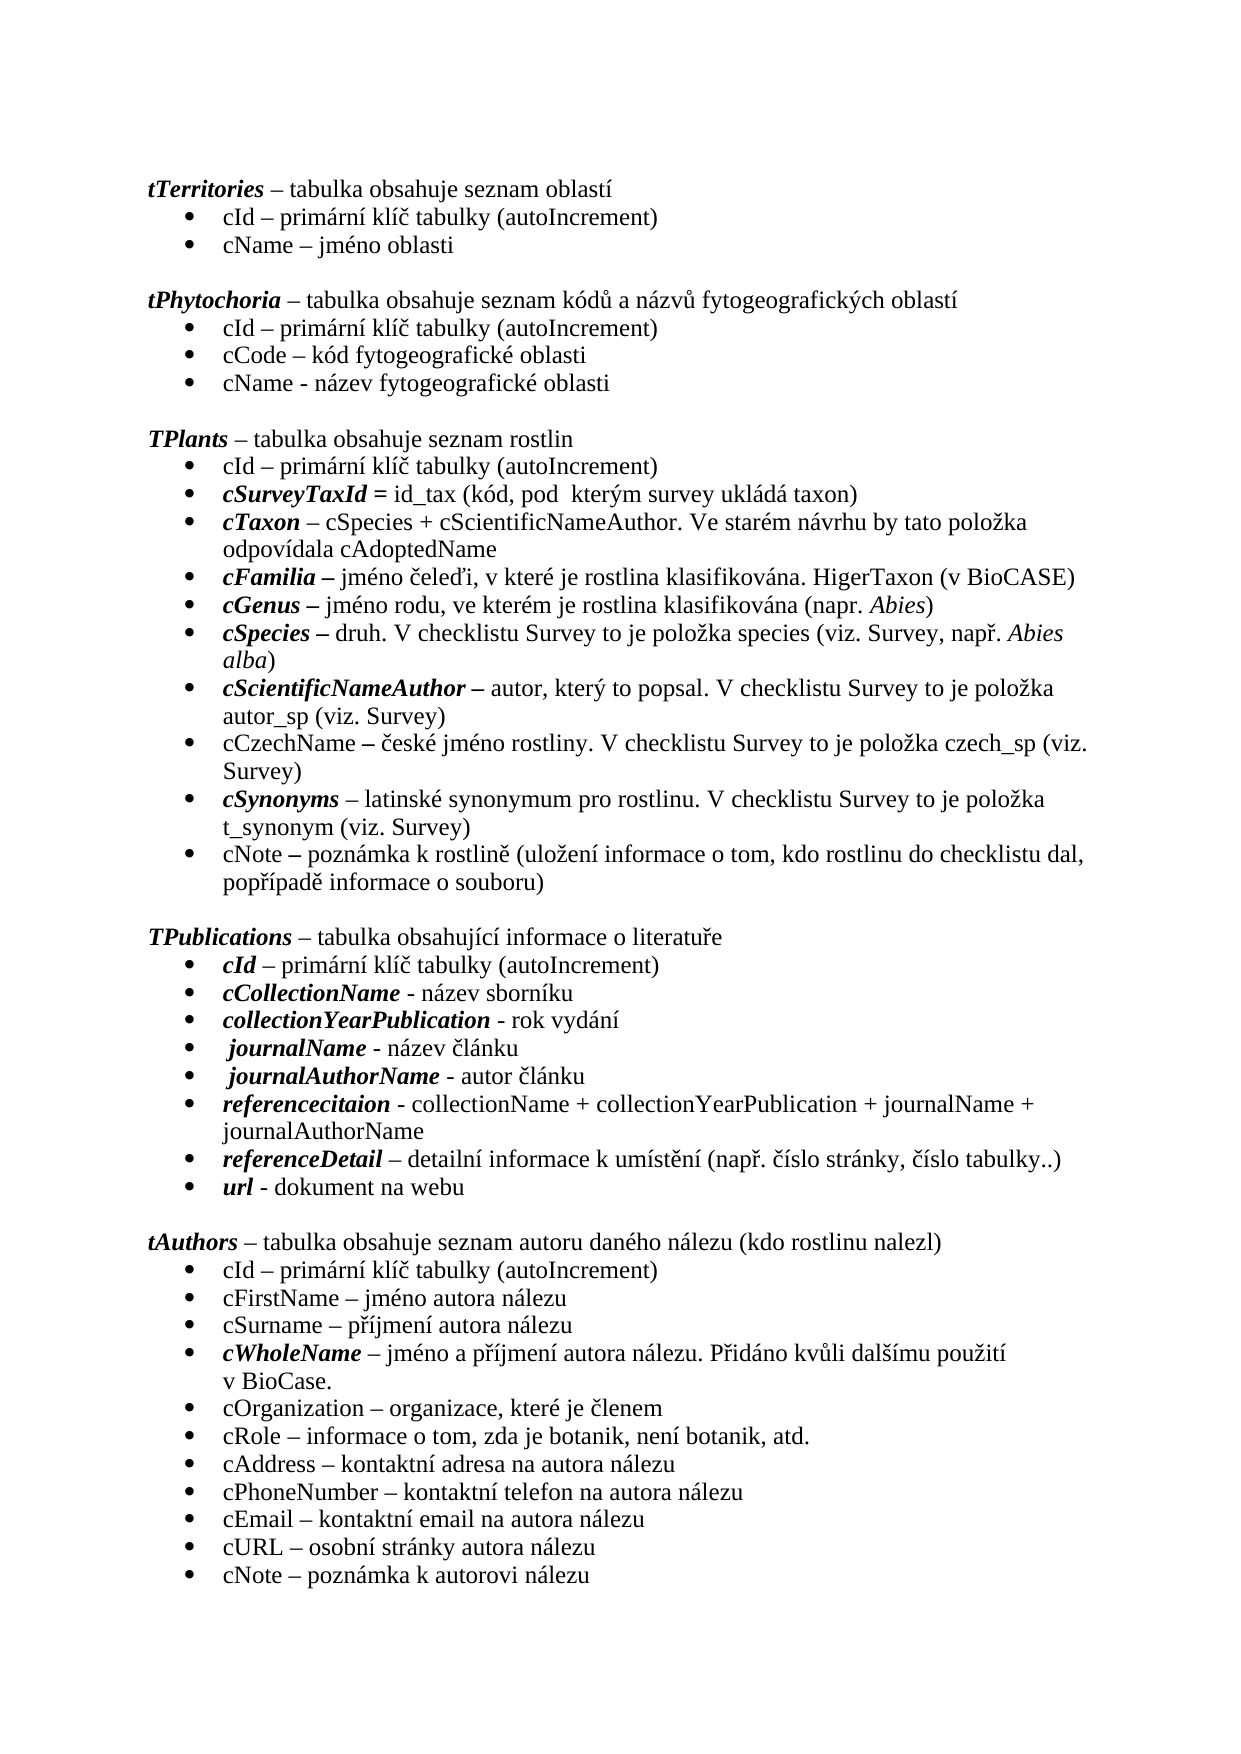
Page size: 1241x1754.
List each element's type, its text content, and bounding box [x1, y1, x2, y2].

list cNote – poznámka k rostlině (uložení informace o tom, kdo rostlinu do checklistu dal, popřípadě informace o souboru) [185, 840, 1092, 896]
list cTaxon – cSpecies + cScientificNameAuthor. Ve starém návrhu by tato položka odpovídala cAdoptedName [185, 508, 1092, 563]
list journalAuthorName - autor článku [185, 1062, 1092, 1090]
list cName - název fytogeografické oblasti [185, 369, 1092, 397]
list cFamilia – jméno čeleďi, v které je rostlina klasifikována. HigerTaxon (v BioCASE) [185, 563, 1092, 591]
list cId – primární klíč tabulky (autoIncrement) [185, 951, 1092, 979]
text TPlants – tabulka obsahuje seznam rostlin [148, 425, 1092, 452]
list cId – primární klíč tabulky (autoIncrement) [185, 314, 1092, 342]
list cGenus – jméno rodu, ve kterém je rostlina klasifikována (napr. Abies) [185, 591, 1092, 619]
list cCzechName – české jméno rostliny. V checklistu Survey to je položka czech_sp (viz. Survey) [185, 729, 1092, 785]
list cSurveyTaxId = id_tax (kód, pod kterým survey ukládá taxon) [185, 480, 1092, 508]
list cCollectionName - název sborníku [185, 979, 1092, 1007]
list referenceDetail – detailní informace k umístění (např. číslo stránky, číslo tabulky..) [185, 1145, 1092, 1173]
text tAuthors – tabulka obsahuje seznam autoru daného nálezu (kdo rostlinu nalezl) [148, 1228, 1092, 1256]
list cCode – kód fytogeografické oblasti [185, 342, 1092, 369]
list cPhoneNumber – kontaktní telefon na autora nálezu [185, 1478, 1092, 1505]
list cSurname – příjmení autora nálezu [185, 1311, 1092, 1339]
text tTerritories – tabulka obsahuje seznam oblastí [148, 175, 1092, 203]
list cAddress – kontaktní adresa na autora nálezu [185, 1450, 1092, 1478]
list cNote – poznámka k autorovi nálezu [185, 1561, 1092, 1588]
list cURL – osobní stránky autora nálezu [185, 1533, 1092, 1561]
list cEmail – kontaktní email na autora nálezu [185, 1505, 1092, 1533]
list cScientificNameAuthor – autor, který to popsal. V checklistu Survey to je položka autor_sp (viz. Survey) [185, 674, 1092, 729]
text tPhytochoria – tabulka obsahuje seznam kódů a názvů fytogeografických oblastí [148, 286, 1092, 314]
list cName – jméno oblasti [185, 231, 1092, 258]
list cSynonyms – latinské synonymum pro rostlinu. V checklistu Survey to je položka t_synonym (viz. Survey) [185, 785, 1092, 840]
list cId – primární klíč tabulky (autoIncrement) [185, 1256, 1092, 1284]
list cSpecies – druh. V checklistu Survey to je položka species (viz. Survey, např. Abies alba) [185, 619, 1092, 674]
text TPublications – tabulka obsahující informace o literatuře [148, 923, 1092, 951]
list url - dokument na webu [185, 1173, 1092, 1201]
list cRole – informace o tom, zda je botanik, není botanik, atd. [185, 1422, 1092, 1450]
list cId – primární klíč tabulky (autoIncrement) [185, 203, 1092, 231]
list cWholeName – jméno a příjmení autora nálezu. Přidáno kvůli dalšímu použití v BioCase. [185, 1339, 1092, 1394]
list referencecitaion - collectionName + collectionYearPublication + journalName + journalAuthorName [185, 1090, 1092, 1145]
list cFirstName – jméno autora nálezu [185, 1284, 1092, 1311]
list cId – primární klíč tabulky (autoIncrement) [185, 452, 1092, 480]
list cOrganization – organizace, které je členem [185, 1394, 1092, 1422]
list collectionYearPublication - rok vydání [185, 1007, 1092, 1034]
list journalName - název článku [185, 1034, 1092, 1062]
